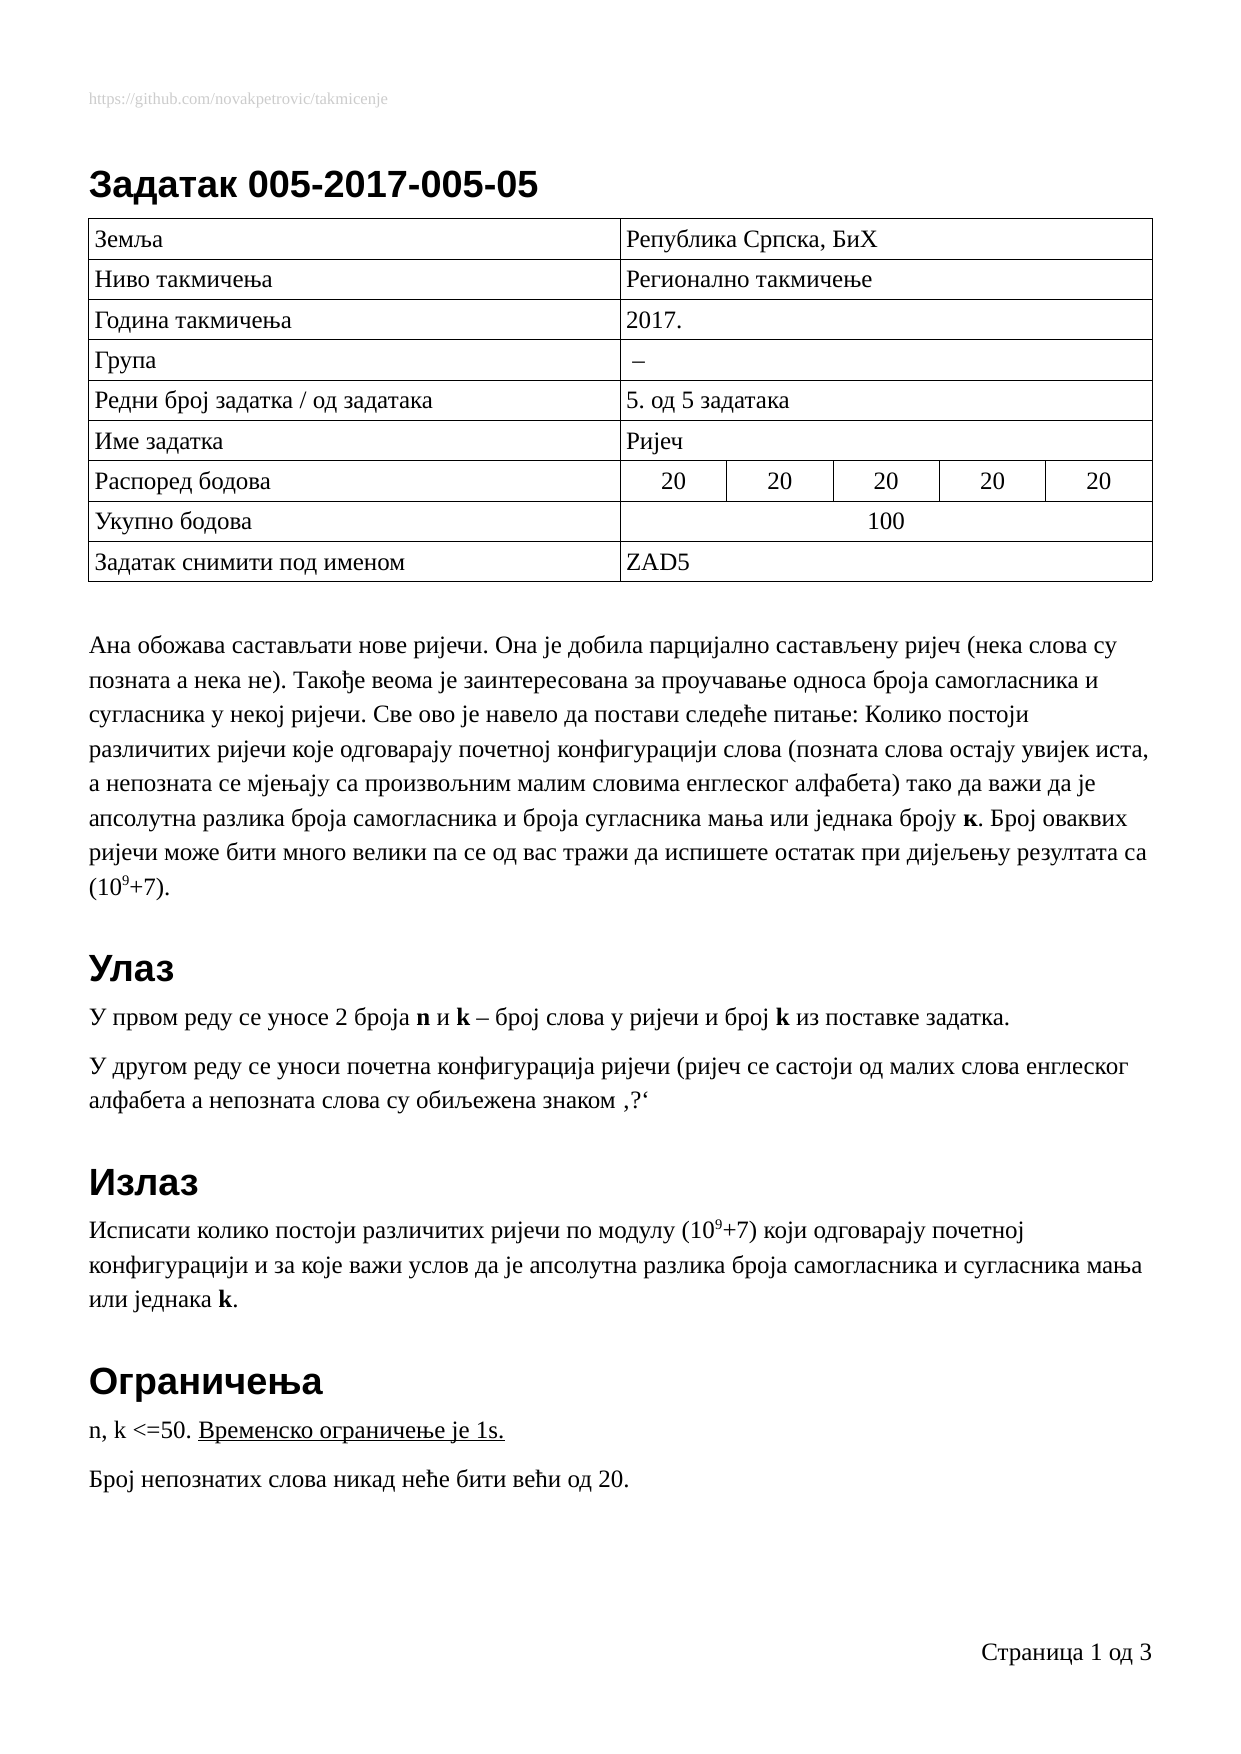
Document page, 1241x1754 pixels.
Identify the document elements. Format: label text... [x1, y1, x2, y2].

table_cell Редни број задатка / од задатака [89, 381, 620, 420]
table_cell – [621, 340, 1152, 379]
table_cell 2017. [621, 300, 1152, 339]
table_cell 20 [1046, 461, 1152, 501]
table_cell Група [89, 340, 620, 379]
text n, k <=50. Временско ограничење је 1s. [88, 1415, 1152, 1443]
table_cell Ријеч [621, 421, 1152, 460]
table_cell 20 [621, 461, 726, 501]
text Ана обожава састављати нове ријечи. Она је добила парцијално састављену ријеч (нека слова су позната а нека не). Такође веома је заинтересована за проучавање односа броја самогласника и сугласника у некој ријечи. Све ово је навело да постави следеће питање: Колико постоји различитих ријечи које одговарају почетној конфигурацији слова (позната слова остају увијек иста, а непозната се мјењају са произвољним малим словима енглеског алфабета) тако да важи да је апсолутна разлика броја самогласника и броја сугласника мања или једнака броју к. Број оваквих ријечи може бити много велики па се од вас тражи да испишете остатак при дијељењу резултата са (109+7). [88, 630, 1152, 900]
table_cell Година такмичења [89, 300, 620, 339]
table_header Република Српска, БиХ [621, 219, 1152, 259]
table_cell Ниво такмичења [89, 260, 620, 299]
table_cell 100 [621, 502, 1152, 541]
table_cell Име задатка [89, 421, 620, 460]
text Исписати колико постоји различитих ријечи по модулу (109+7) који одговарају почетној конфигурацији и за које важи услов да је апсолутна разлика броја самогласника и сугласника мања или једнака k. [88, 1216, 1152, 1313]
table_cell 20 [940, 461, 1045, 501]
subtitle Задатак 005-2017-005-05 [88, 162, 1152, 206]
text Број непознатих слова никад неће бити већи од 20. [88, 1464, 1152, 1493]
subtitle Ограничења [88, 1359, 1152, 1402]
table_cell Задатак снимити под именом [89, 542, 620, 581]
table_cell 20 [727, 461, 833, 501]
table_cell Укупно бодова [89, 502, 620, 541]
text У другом реду се уноси почетна конфигурација ријечи (ријеч се састоји од малих слова енглеског алфабета а непозната слова су обиљежена знаком ‚?‘ [88, 1051, 1152, 1114]
table_cell Регионално такмичење [621, 260, 1152, 299]
table_cell 20 [834, 461, 939, 501]
subtitle Излаз [88, 1159, 1152, 1203]
text У првом реду се уносе 2 броја n и k – број слова у ријечи и број k из поставке задатка. [88, 1002, 1152, 1031]
table_cell 5. од 5 задатака [621, 381, 1152, 420]
subtitle Улаз [88, 946, 1152, 989]
table_cell ZAD5 [621, 542, 1152, 581]
table_header Земља [89, 219, 620, 259]
table_cell Распоред бодова [89, 461, 620, 501]
